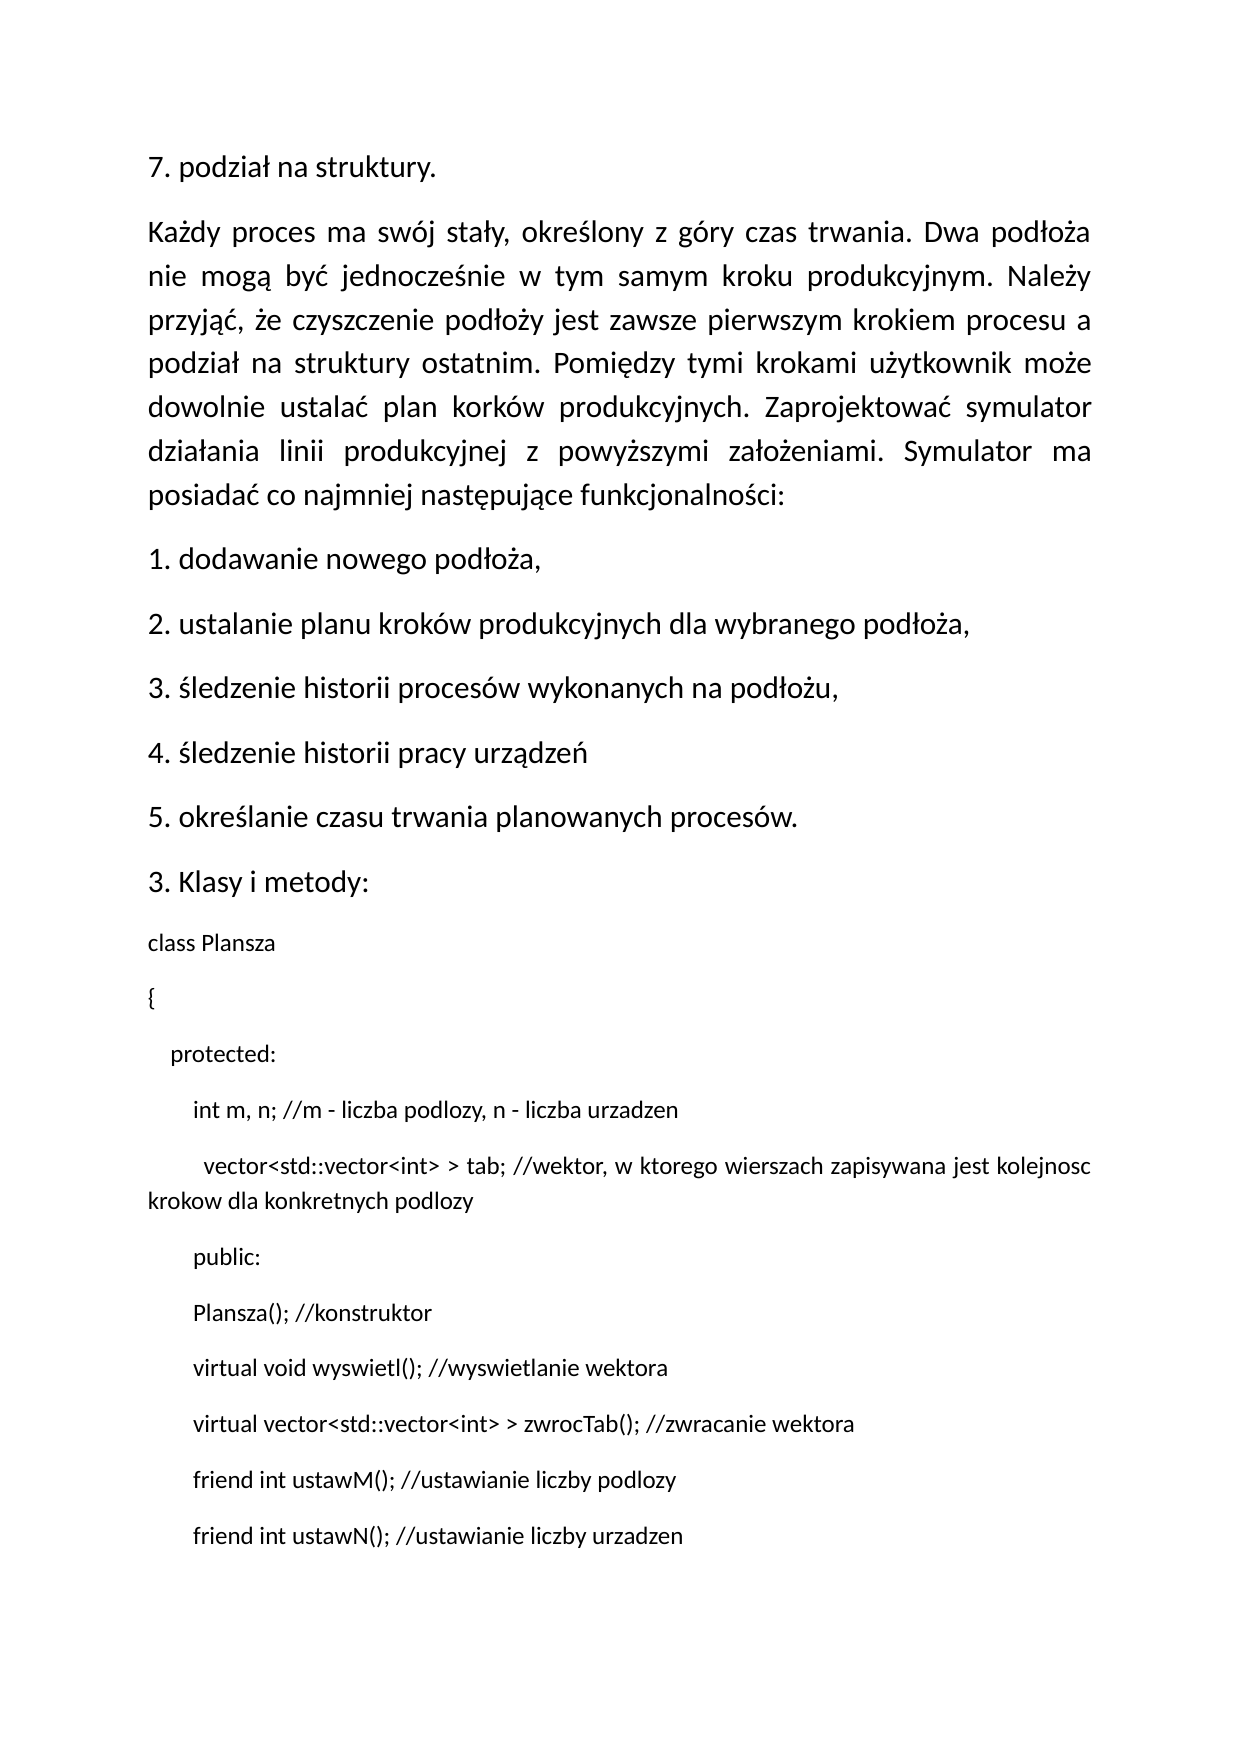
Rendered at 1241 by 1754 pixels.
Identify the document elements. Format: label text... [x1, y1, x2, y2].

text protected: [148, 1038, 1093, 1069]
text int m, n; //m - liczba podlozy, n - liczba urzadzen [148, 1094, 1093, 1125]
text virtual void wyswietl(); //wyswietlanie wektora [148, 1353, 1093, 1383]
text 3. śledzenie historii procesów wykonanych na podłożu, [148, 668, 1093, 707]
text 3. Klasy i metody: [148, 862, 1093, 900]
text friend int ustawM(); //ustawianie liczby podlozy [148, 1464, 1093, 1495]
text { [148, 983, 1093, 1013]
text virtual vector<std::vector<int> > zwrocTab(); //zwracanie wektora [148, 1408, 1093, 1439]
text Plansza(); //konstruktor [148, 1297, 1093, 1327]
text friend int ustawN(); //ustawianie liczby urzadzen [148, 1520, 1093, 1551]
text vector<std::vector<int> > tab; //wektor, w ktorego wierszach zapisywana jest kolejnosc krokow dla konkretnych podlozy [148, 1150, 1093, 1216]
text 2. ustalanie planu kroków produkcyjnych dla wybranego podłoża, [148, 604, 1093, 642]
text 1. dodawanie nowego podłoża, [148, 539, 1093, 577]
text 5. określanie czasu trwania planowanych procesów. [148, 798, 1093, 836]
text class Plansza [148, 927, 1093, 957]
text 7. podział na struktury. [148, 148, 1093, 186]
text public: [148, 1241, 1093, 1271]
text Każdy proces ma swój stały, określony z góry czas trwania. Dwa podłoża nie mogą być jednocześnie w tym samym kroku produkcyjnym. Należy przyjąć, że czyszczenie podłoży jest zawsze pierwszym krokiem procesu a podział na struktury ostatnim. Pomiędzy tymi krokami użytkownik może dowolnie ustalać plan korków produkcyjnych. Zaprojektować symulator działania linii produkcyjnej z powyższymi założeniami. Symulator ma posiadać co najmniej następujące funkcjonalności: [148, 212, 1093, 513]
text 4. śledzenie historii pracy urządzeń [148, 733, 1093, 771]
